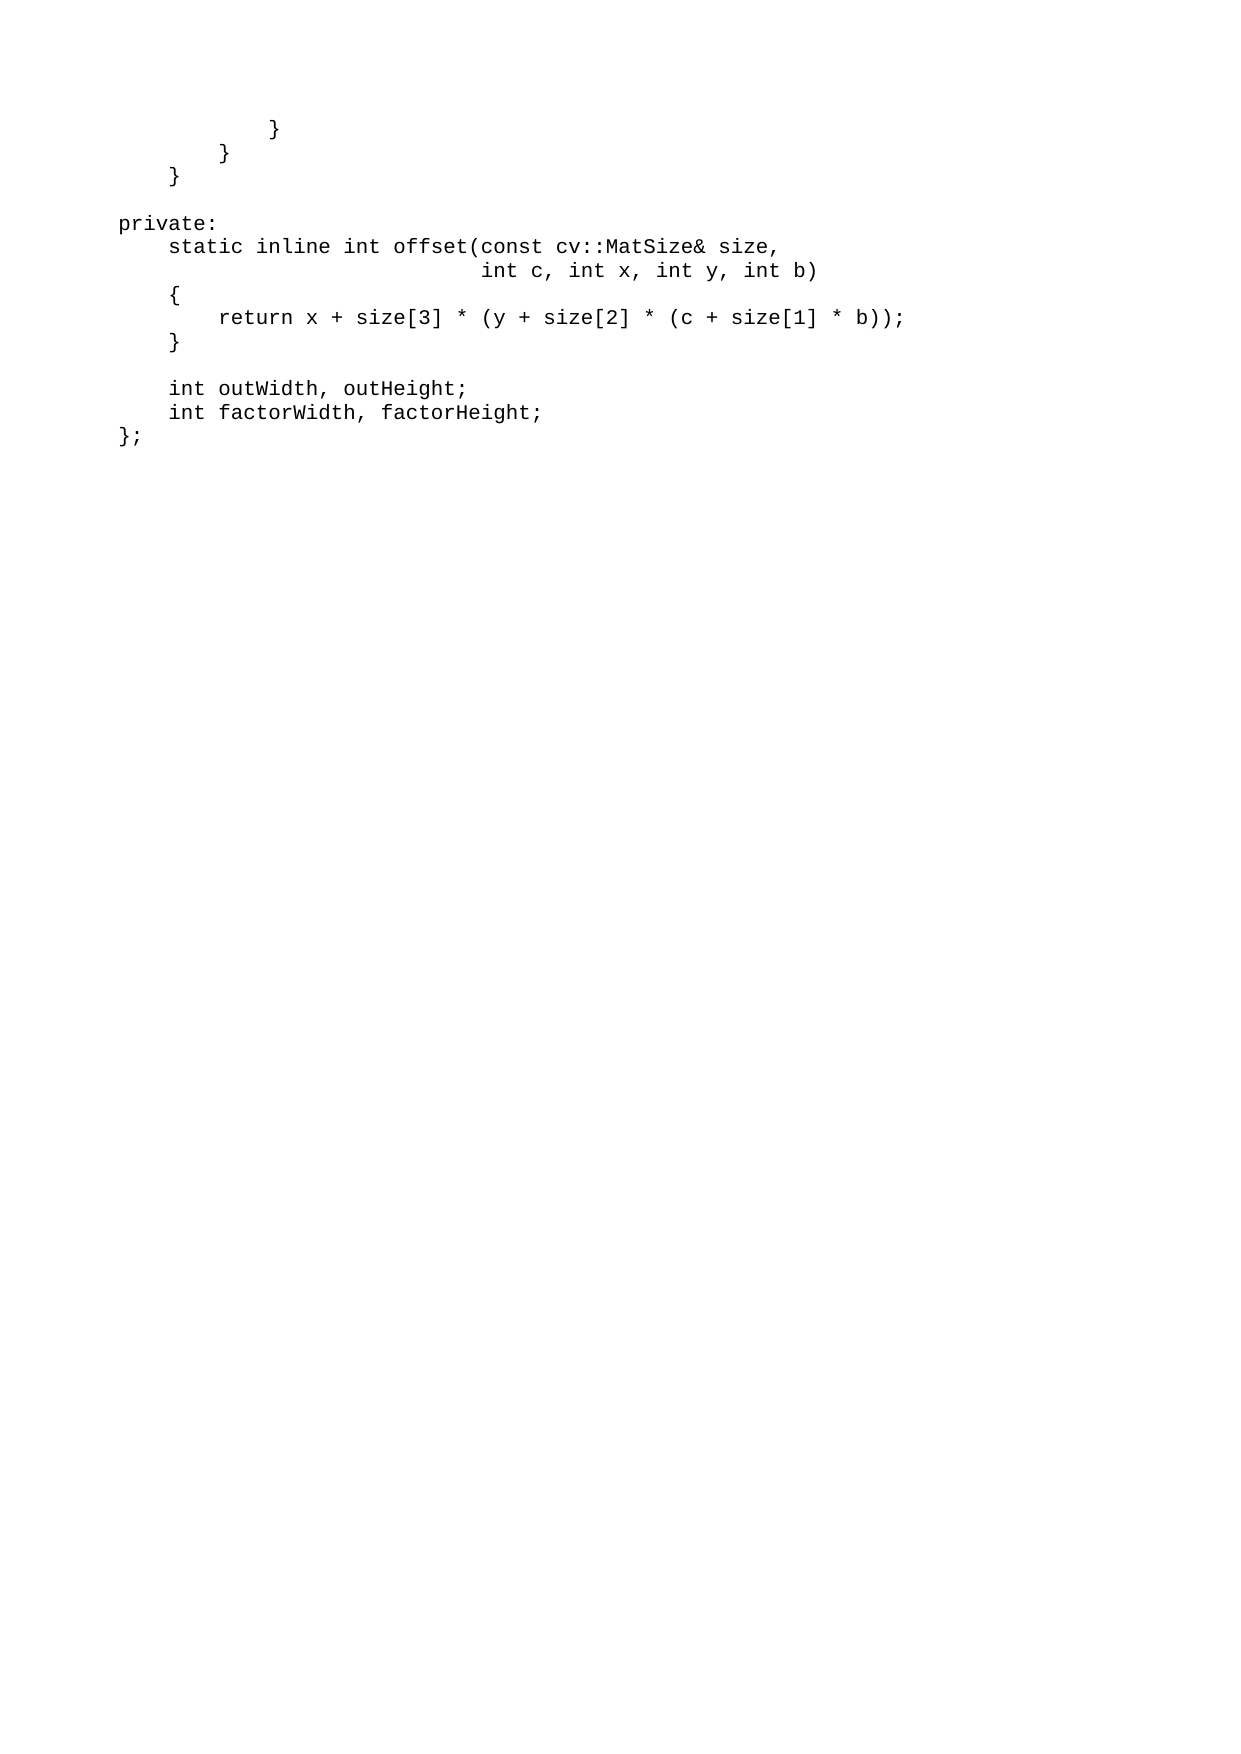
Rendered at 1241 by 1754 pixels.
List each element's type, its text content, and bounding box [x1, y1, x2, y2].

text { [118, 284, 1122, 307]
text private: [118, 213, 1122, 236]
text }; [118, 426, 1122, 449]
text int factorWidth, factorHeight; [118, 402, 1122, 426]
text } [118, 142, 1122, 165]
text int c, int x, int y, int b) [118, 260, 1122, 284]
text } [118, 118, 1122, 142]
text } [118, 165, 1122, 189]
text int outWidth, outHeight; [118, 378, 1122, 402]
text } [118, 331, 1122, 354]
text return x + size[3] * (y + size[2] * (c + size[1] * b)); [118, 307, 1122, 331]
text static inline int offset(const cv::MatSize& size, [118, 236, 1122, 260]
